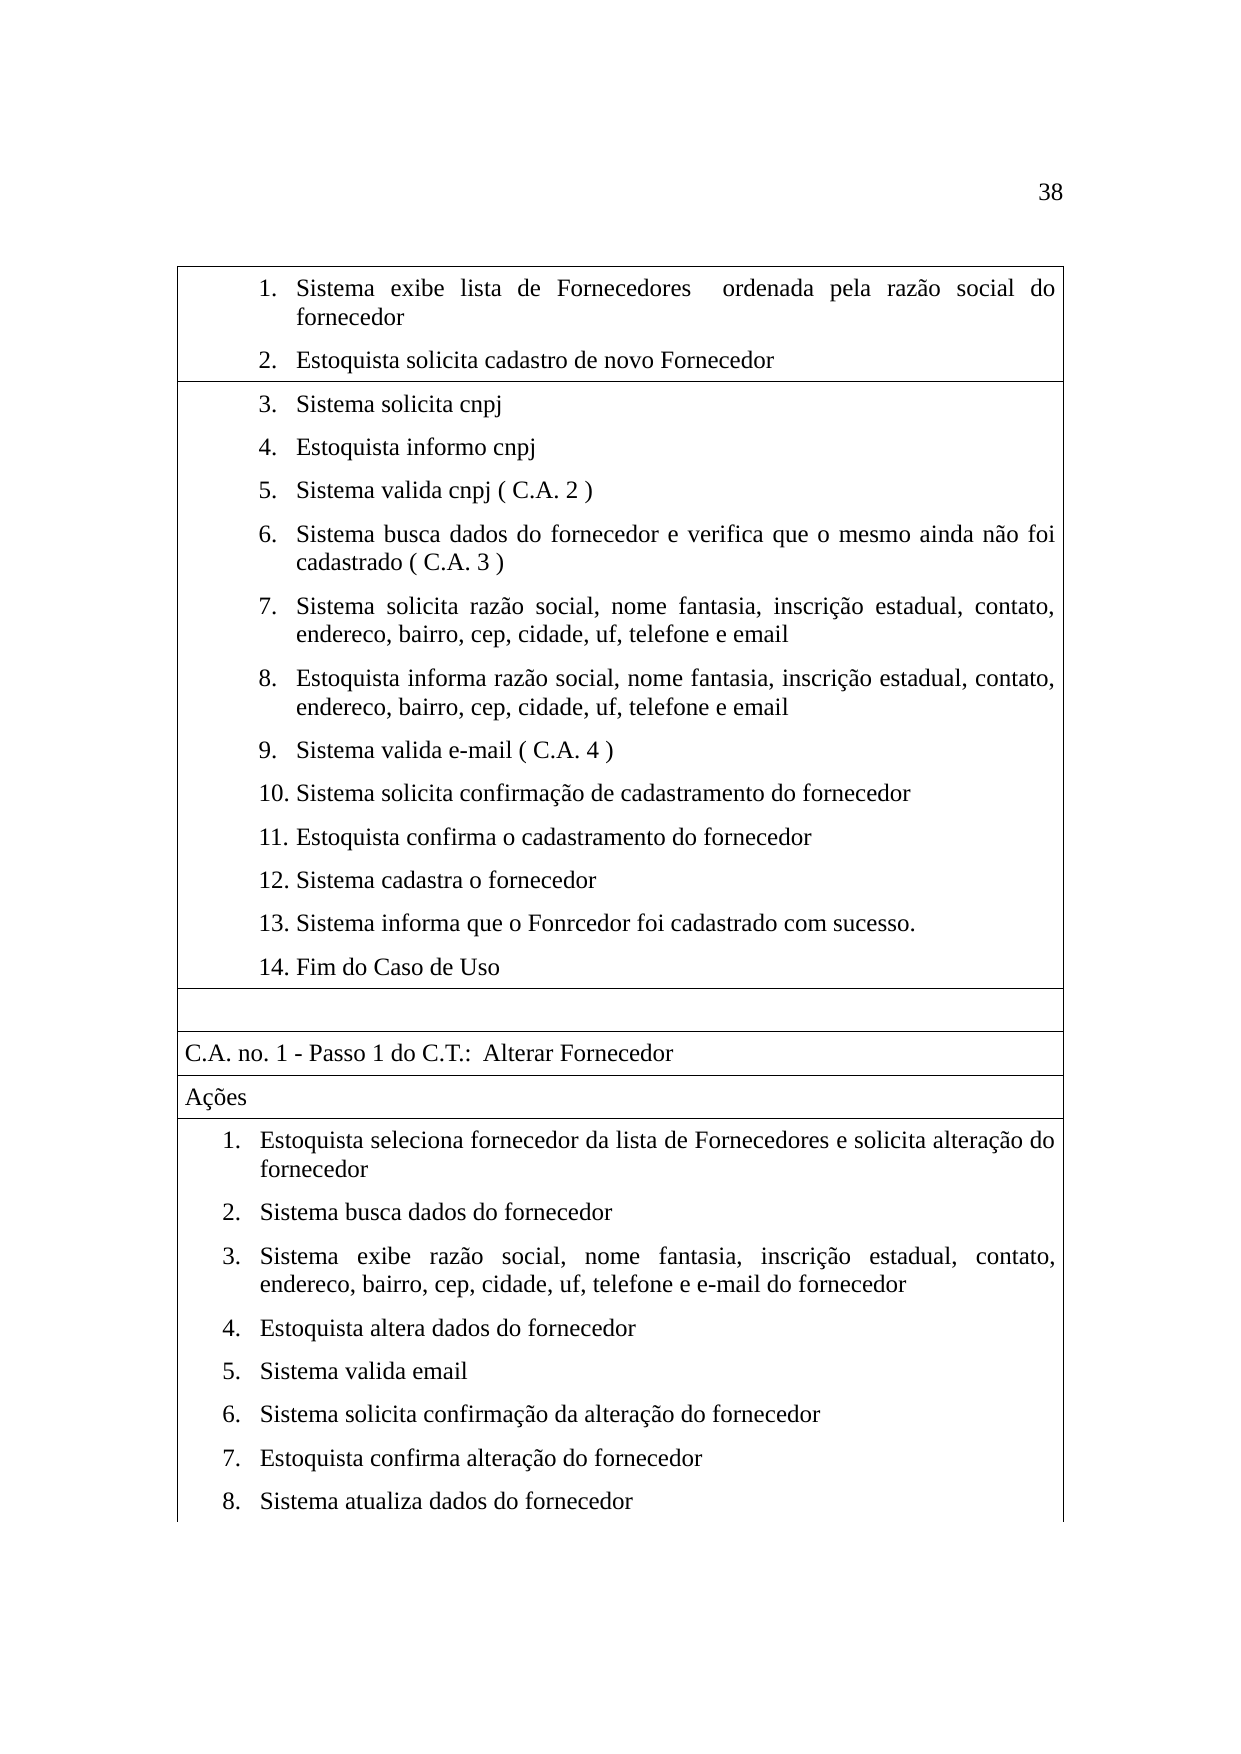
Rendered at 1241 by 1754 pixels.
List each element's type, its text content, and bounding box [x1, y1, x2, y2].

table_cell Estoquista solicita cadastro de novo Fornecedor [178, 338, 1063, 381]
table_cell C.A. no. 1 - Passo 1 do C.T.: Alterar Fornecedor [178, 1032, 1063, 1074]
table_cell Sistema solicita confirmação de cadastramento do fornecedor [178, 771, 1063, 814]
table_cell Estoquista altera dados do fornecedor [178, 1306, 1063, 1349]
table_cell Ações [178, 1076, 1063, 1118]
table_cell Sistema informa que o Fonrcedor foi cadastrado com sucesso. [178, 901, 1063, 944]
table_cell Estoquista confirma alteração do fornecedor [178, 1436, 1063, 1479]
table_cell Sistema valida e-mail ( C.A. 4 ) [178, 728, 1063, 771]
table_cell Sistema solicita confirmação da alteração do fornecedor [178, 1392, 1063, 1436]
table_cell Estoquista seleciona fornecedor da lista de Fornecedores e solicita alteração do fornecedor [178, 1119, 1063, 1190]
table_cell Sistema valida cnpj ( C.A. 2 ) [178, 468, 1063, 511]
table_cell Estoquista informo cnpj [178, 425, 1063, 468]
table_cell Sistema cadastra o fornecedor [178, 858, 1063, 901]
table_cell Estoquista informa razão social, nome fantasia, inscrição estadual, contato, endereco, bairro, cep, cidade, uf, telefone e email [178, 656, 1063, 728]
table_cell Sistema busca dados do fornecedor e verifica que o mesmo ainda não foi cadastrado ( C.A. 3 ) [178, 511, 1063, 583]
table_cell [178, 989, 1063, 1031]
table_cell Fim do Caso de Uso [178, 944, 1063, 988]
table_cell Sistema valida email [178, 1349, 1063, 1392]
table_cell Sistema exibe razão social, nome fantasia, inscrição estadual, contato, endereco, bairro, cep, cidade, uf, telefone e e-mail do fornecedor [178, 1234, 1063, 1306]
table_cell Estoquista confirma o cadastramento do fornecedor [178, 814, 1063, 858]
table_cell Sistema busca dados do fornecedor [178, 1190, 1063, 1233]
table_cell Sistema exibe lista de Fornecedores ordenada pela razão social do fornecedor [178, 267, 1063, 338]
table_cell Sistema atualiza dados do fornecedor [178, 1479, 1063, 1522]
table_cell Sistema solicita razão social, nome fantasia, inscrição estadual, contato, endereco, bairro, cep, cidade, uf, telefone e email [178, 584, 1063, 656]
table_cell Sistema solicita cnpj [178, 382, 1063, 425]
